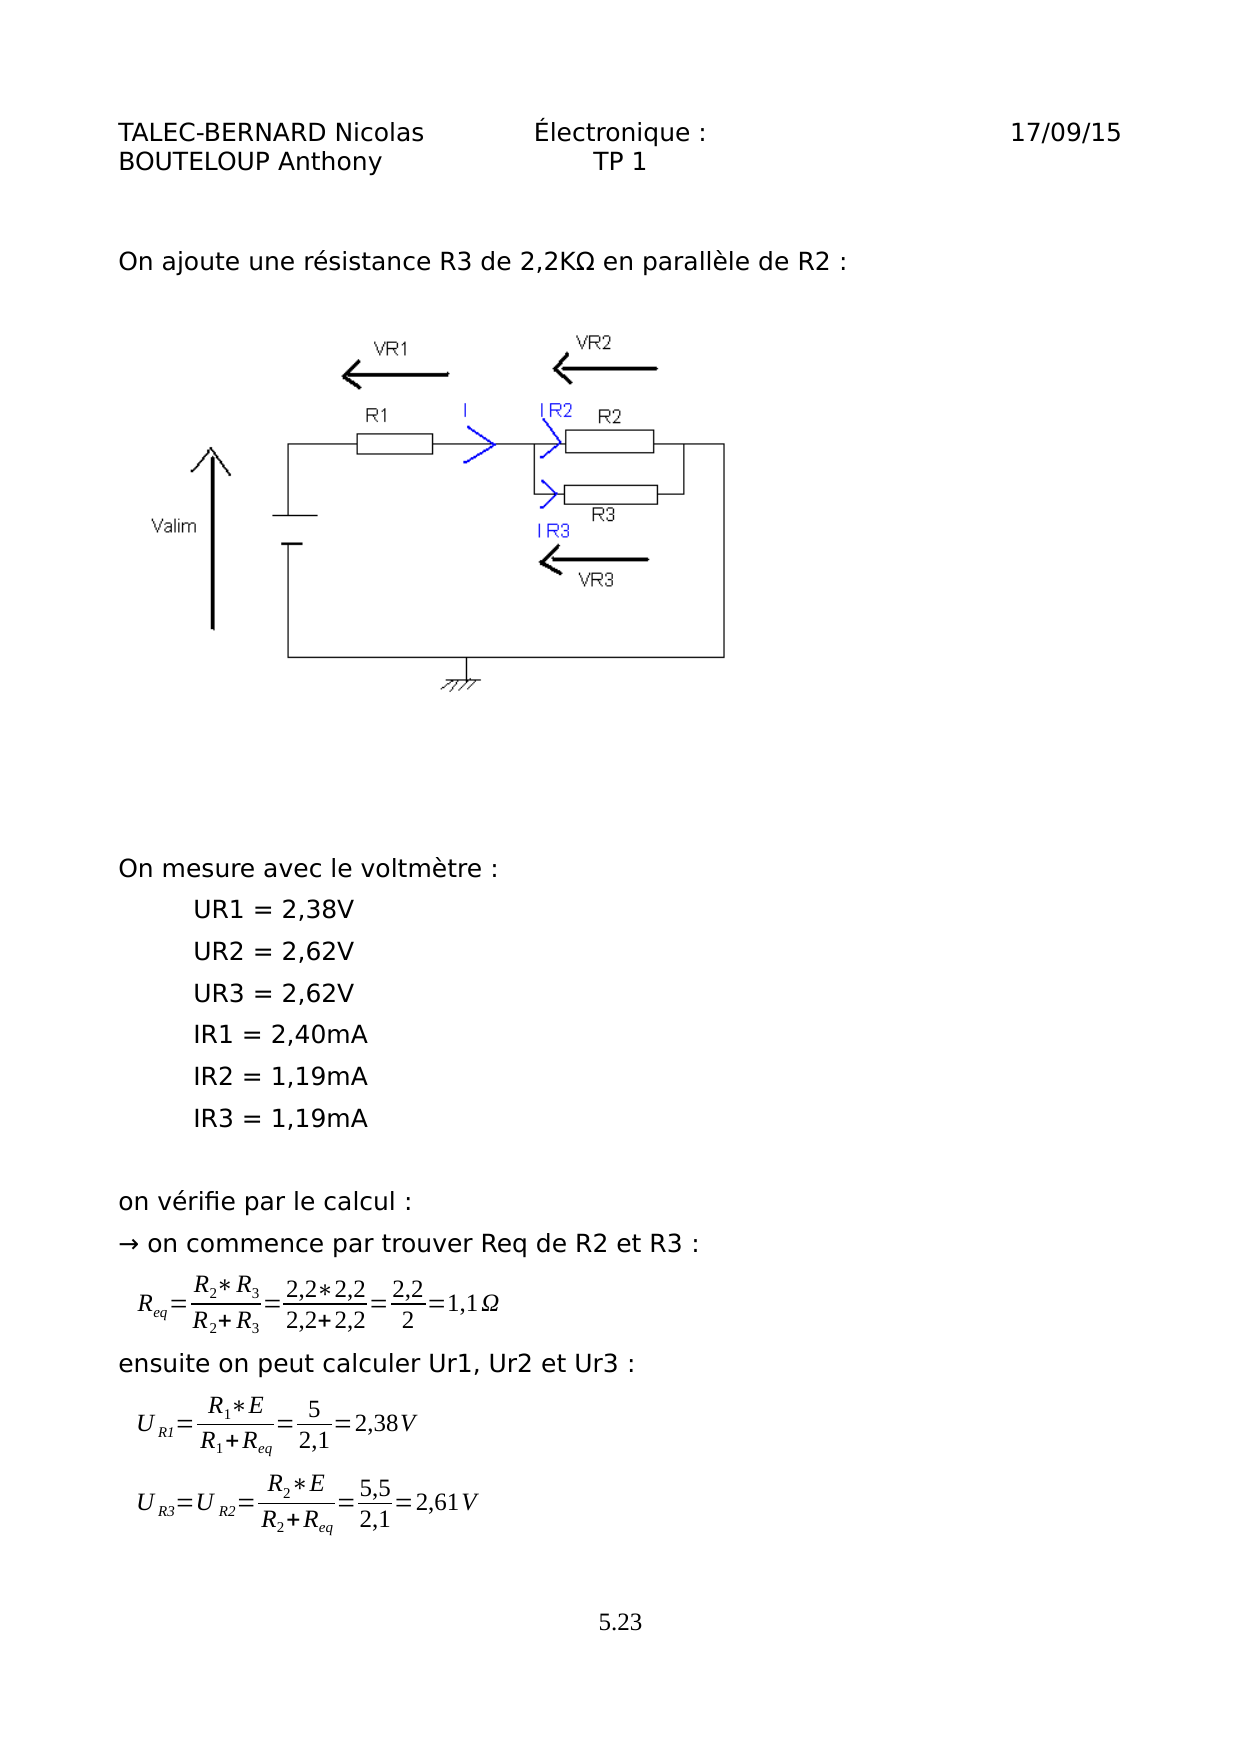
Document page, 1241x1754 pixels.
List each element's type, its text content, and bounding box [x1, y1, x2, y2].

text ensuite on peut calculer Ur1, Ur2 et Ur3 : [118, 1349, 1122, 1379]
text IR2 = 1,19mA [118, 1062, 1122, 1091]
text UR3 = 2,62V [118, 979, 1122, 1008]
text On ajoute une résistance R3 de 2,2KΩ en parallèle de R2 : [118, 248, 1122, 277]
text on vérifie par le calcul : [118, 1187, 1122, 1216]
text On mesure avec le voltmètre : [118, 854, 1122, 883]
text → on commence par trouver Req de R2 et R3 : [118, 1229, 1122, 1258]
picture [118, 289, 1123, 854]
text UR2 = 2,62V [118, 937, 1122, 966]
text IR1 = 2,40mA [118, 1021, 1122, 1050]
text UR1 = 2,38V [118, 896, 1122, 925]
text IR3 = 1,19mA [118, 1104, 1122, 1133]
